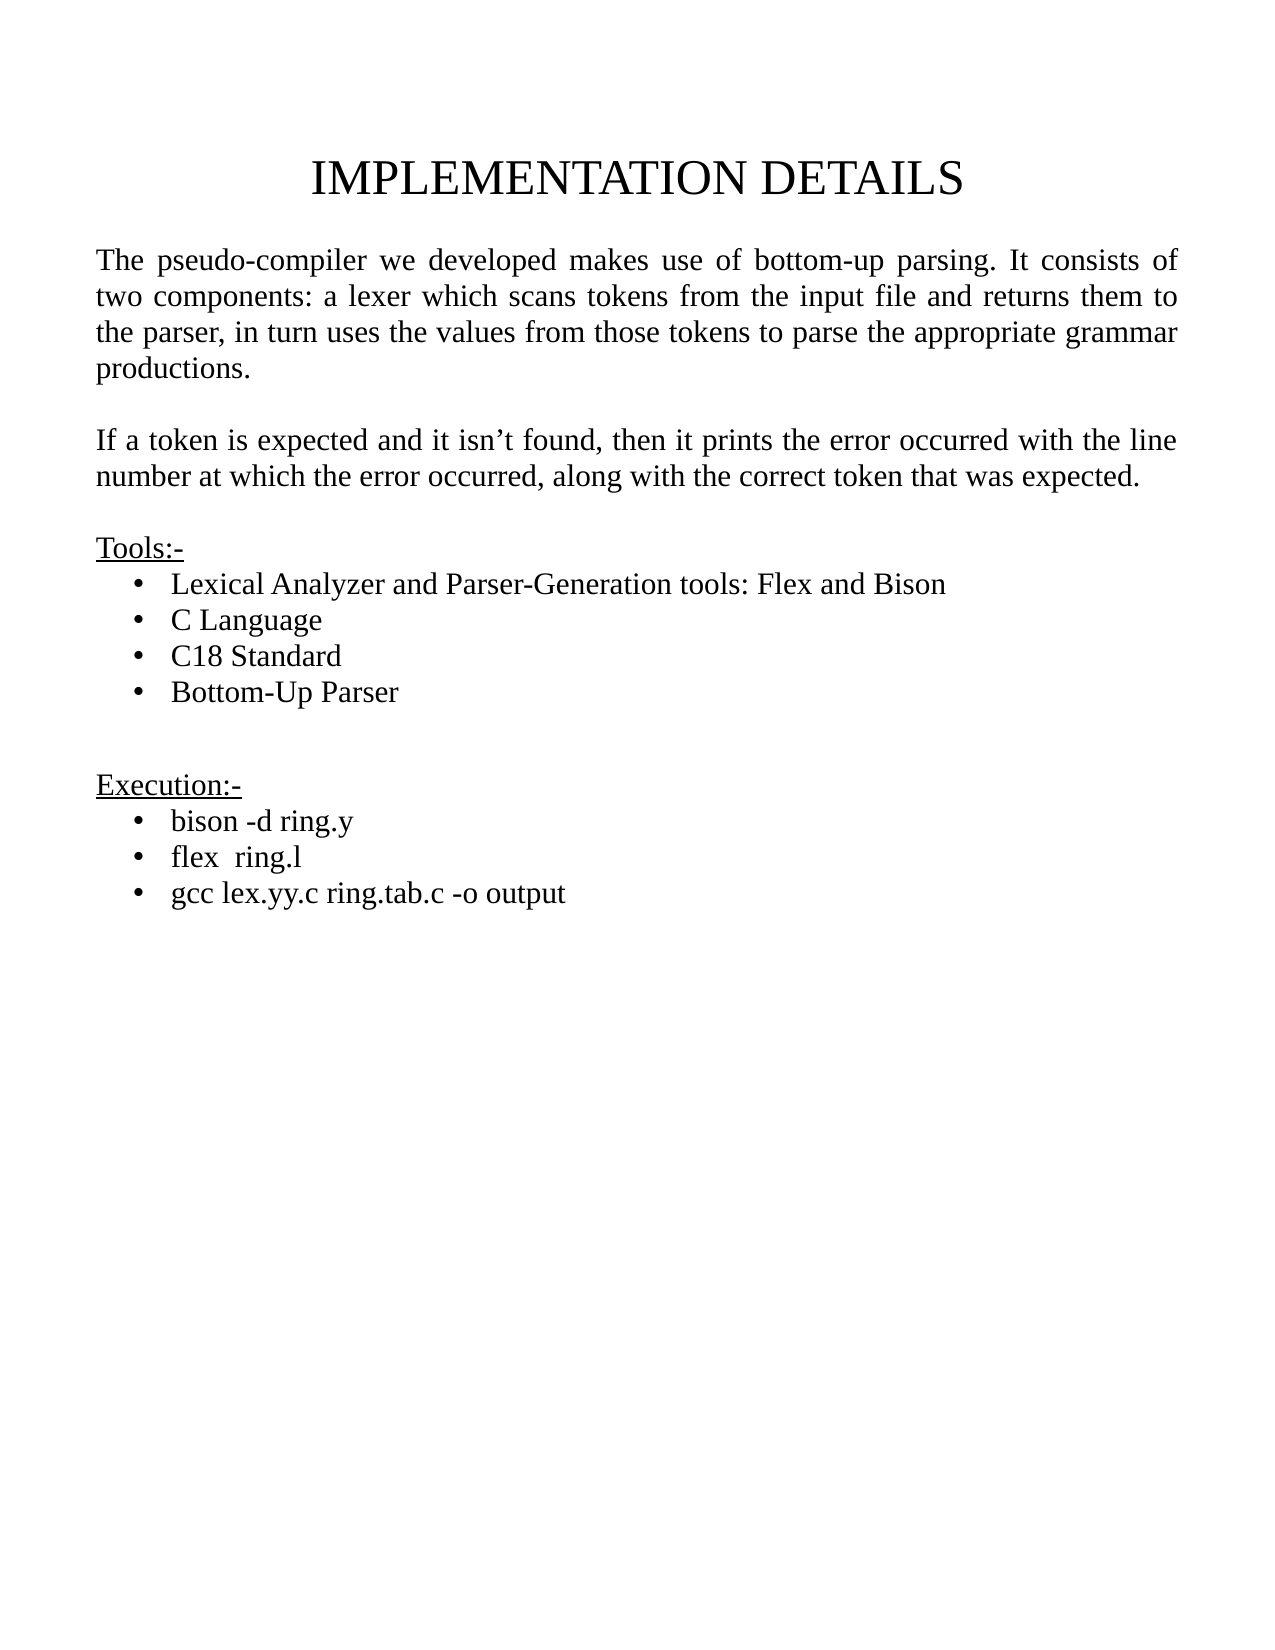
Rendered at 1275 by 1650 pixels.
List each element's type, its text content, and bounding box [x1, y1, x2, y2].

text IMPLEMENTATION DETAILS [96, 148, 1179, 206]
list C18 Standard [133, 637, 1179, 673]
text Tools:- [96, 529, 1179, 565]
list C Language [133, 601, 1179, 637]
list Lexical Analyzer and Parser-Generation tools: Flex and Bison [133, 565, 1179, 601]
text If a token is expected and it isn’t found, then it prints the error occurred with the line number at which the error occurred, along with the correct token that was expected. [96, 421, 1179, 493]
list gcc lex.yy.c ring.tab.c -o output [133, 874, 1179, 910]
list flex ring.l [133, 838, 1179, 874]
text The pseudo-compiler we developed makes use of bottom-up parsing. It consists of two components: a lexer which scans tokens from the input file and returns them to the parser, in turn uses the values from those tokens to parse the appropriate grammar productions. [96, 242, 1179, 385]
list Bottom-Up Parser [133, 673, 1179, 709]
text Execution:- [96, 766, 1179, 802]
list bison -d ring.y [133, 802, 1179, 838]
